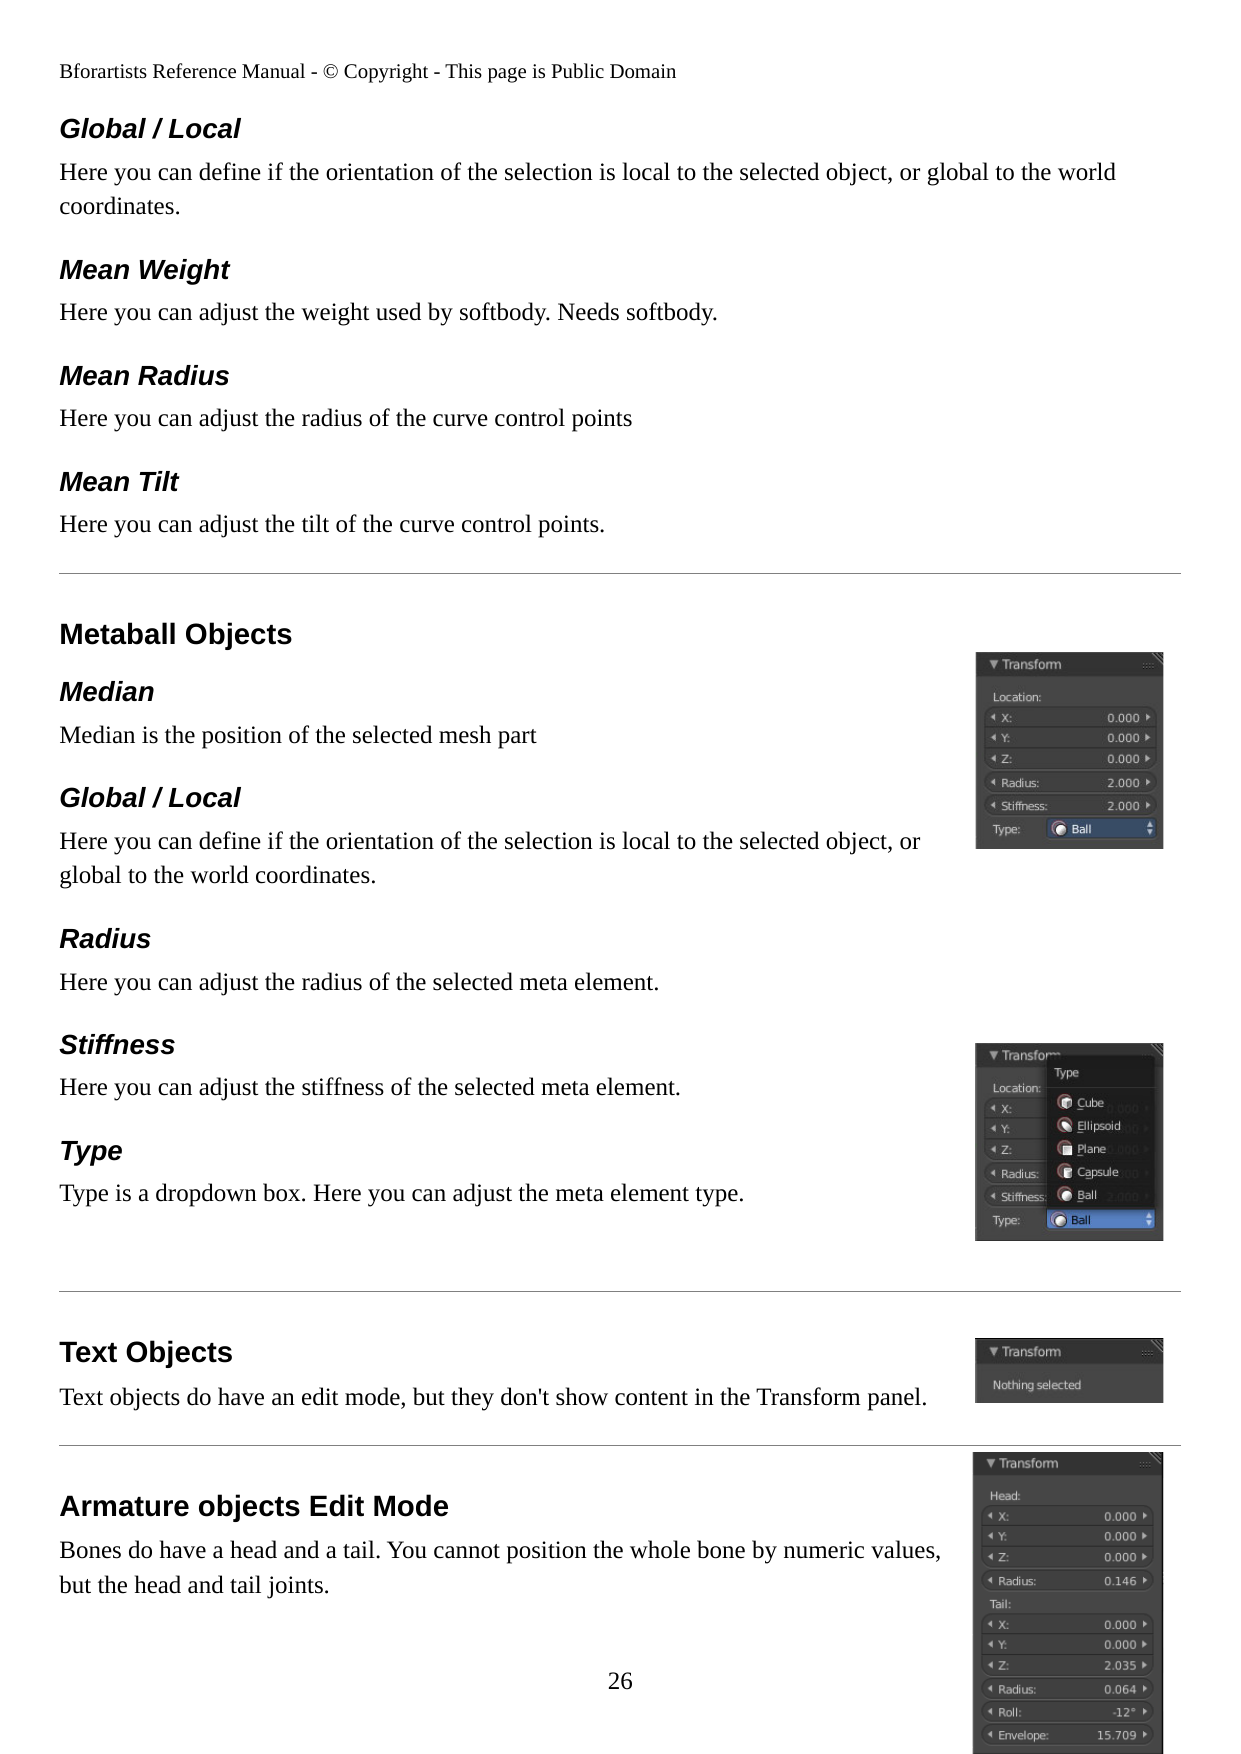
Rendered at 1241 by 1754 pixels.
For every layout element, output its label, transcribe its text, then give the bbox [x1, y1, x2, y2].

text Here you can define if the orientation of the selection is local to the selected object, or global to the world coordinates. [59, 157, 1181, 220]
subtitle Mean Tilt [59, 465, 1181, 497]
subtitle [1164, 782, 1181, 814]
subtitle Median [59, 676, 975, 708]
text Here you can adjust the radius of the curve control points [59, 403, 1181, 432]
text Here you can adjust the stiffness of the selected meta element. [59, 1072, 975, 1101]
text Median is the position of the selected mesh part [59, 720, 975, 749]
subtitle Metaball Objects [59, 617, 1181, 651]
text Text objects do have an edit mode, but they don't show content in the Transform panel. [59, 1382, 1181, 1410]
subtitle [1164, 1134, 1181, 1166]
text Type is a dropdown box. Here you can adjust the meta element type. [59, 1178, 975, 1207]
text Here you can adjust the weight used by softbody. Needs softbody. [59, 297, 1181, 326]
subtitle Stiffness [59, 1028, 1181, 1060]
subtitle Global / Local [59, 782, 975, 814]
picture [975, 1043, 1164, 1241]
subtitle Mean Weight [59, 253, 1181, 285]
subtitle [1164, 676, 1181, 708]
subtitle Text Objects [59, 1335, 1181, 1369]
text Here you can define if the orientation of the selection is local to the selected object, or global to the world coordinates. [59, 826, 1181, 889]
picture [972, 1452, 1164, 1754]
picture [975, 652, 1164, 849]
subtitle Type [59, 1134, 975, 1166]
subtitle Radius [59, 922, 1181, 954]
subtitle Global / Local [59, 113, 1181, 144]
subtitle [1164, 1489, 1181, 1523]
text Bones do have a head and a tail. You cannot position the whole bone by numeric values, but the head and tail joints. [59, 1536, 972, 1599]
subtitle Mean Radius [59, 359, 1181, 391]
text Here you can adjust the tilt of the curve control points. [59, 509, 1181, 538]
picture [975, 1338, 1164, 1403]
text Here you can adjust the radius of the selected meta element. [59, 967, 1181, 995]
subtitle Armature objects Edit Mode [59, 1489, 972, 1523]
